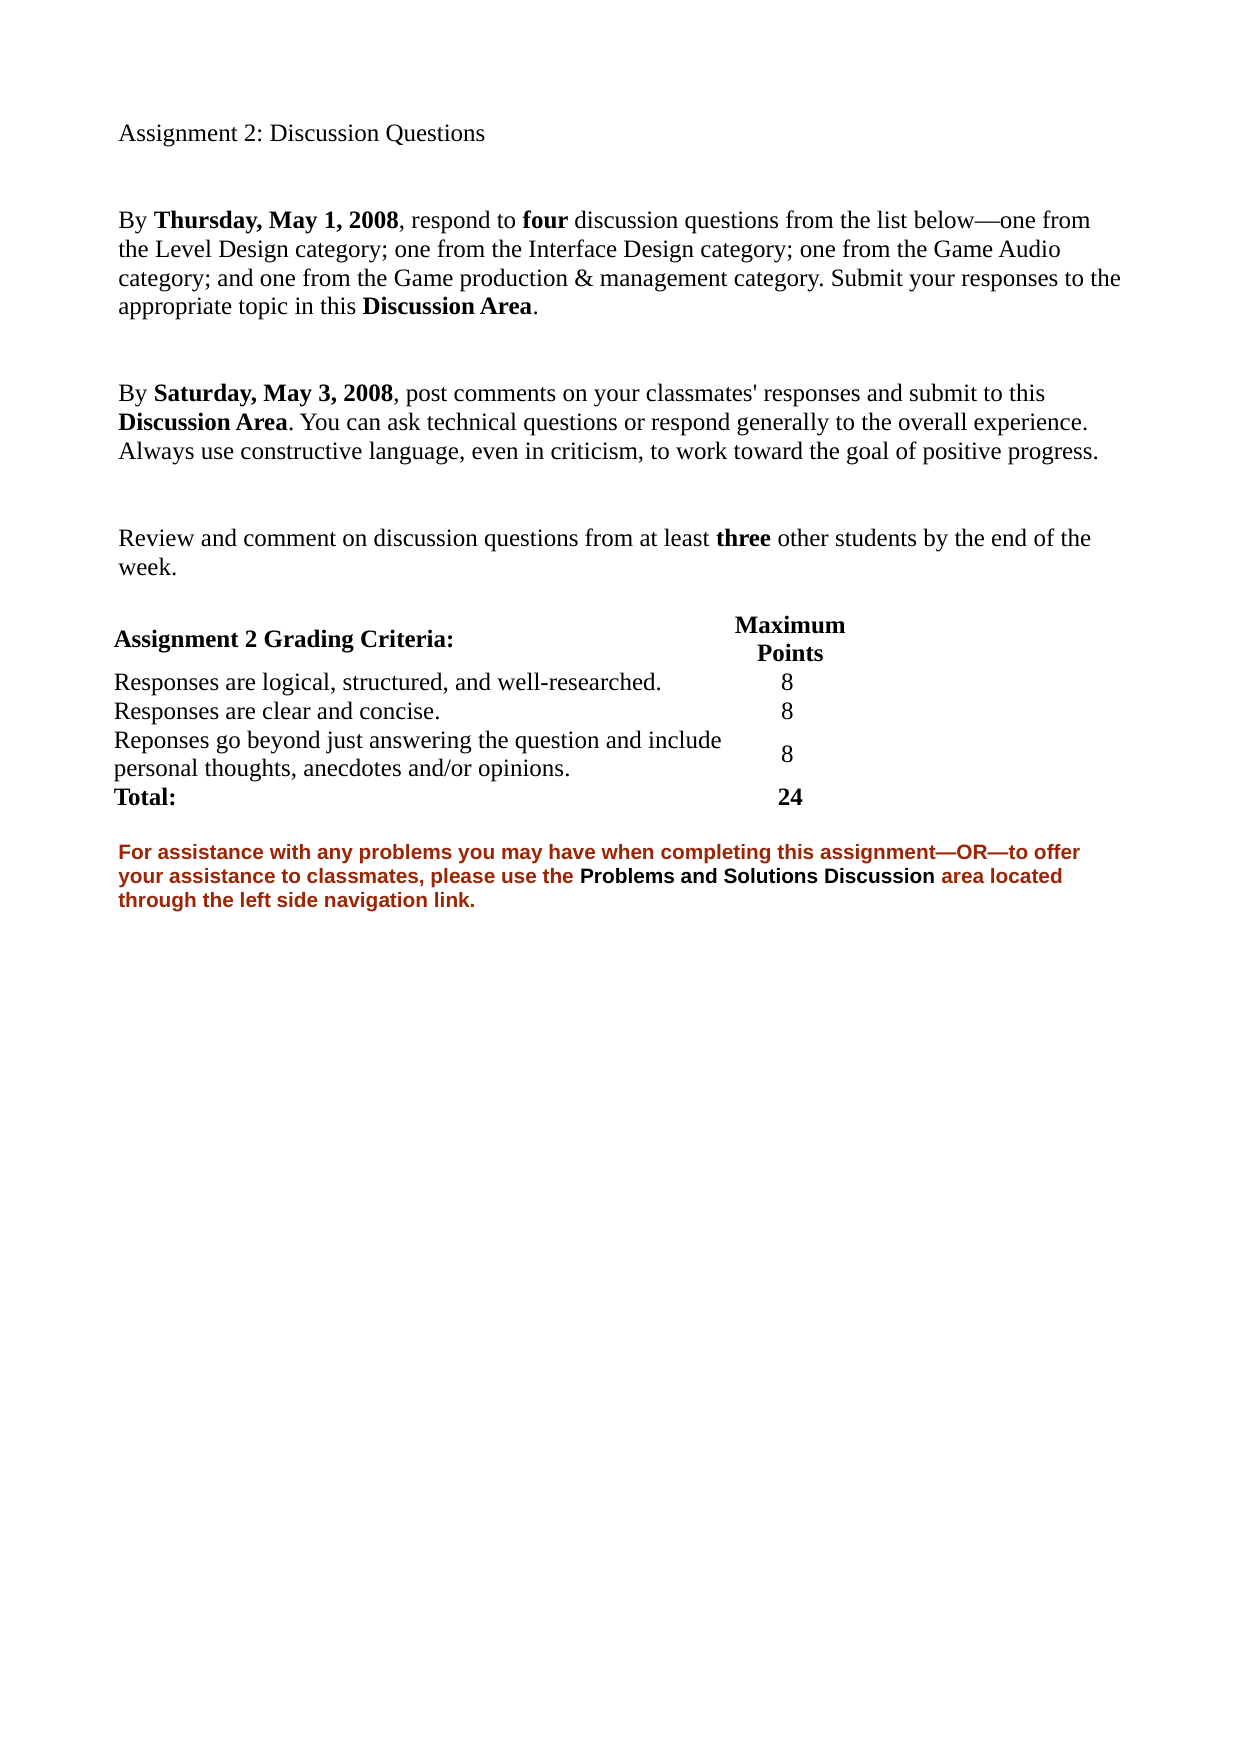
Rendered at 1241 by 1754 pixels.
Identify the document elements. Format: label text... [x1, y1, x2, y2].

table_header Maximum Points [723, 610, 857, 667]
table_cell Responses are logical, structured, and well-researched. [114, 667, 723, 696]
table_cell Responses are clear and concise. [114, 696, 723, 725]
table_cell 8 [723, 667, 857, 696]
text By Saturday, May 3, 2008, post comments on your classmates' responses and submit to this Discussion Area. You can ask technical questions or respond generally to the overall experience. Always use constructive language, even in criticism, to work toward the goal of positive progress. [118, 378, 1122, 465]
table_cell 8 [723, 696, 857, 725]
table_cell 8 [723, 725, 857, 782]
table_cell 24 [723, 782, 857, 811]
title Assignment 2: Discussion Questions [118, 118, 1122, 147]
table_cell Reponses go beyond just answering the question and include personal thoughts, anecdotes and/or opinions. [114, 725, 723, 782]
text By Thursday, May 1, 2008, respond to four discussion questions from the list below—one from the Level Design category; one from the Interface Design category; one from the Game Audio category; and one from the Game production & management category. Submit your responses to the appropriate topic in this Discussion Area. [118, 205, 1122, 320]
text Review and comment on discussion questions from at least three other students by the end of the week. [118, 523, 1122, 581]
table_header Assignment 2 Grading Criteria: [114, 610, 723, 667]
table_cell Total: [114, 782, 723, 811]
text For assistance with any problems you may have when completing this assignment—OR—to offer your assistance to classmates, please use the Problems and Solutions Discussion area located through the left side navigation link. [118, 840, 1122, 912]
